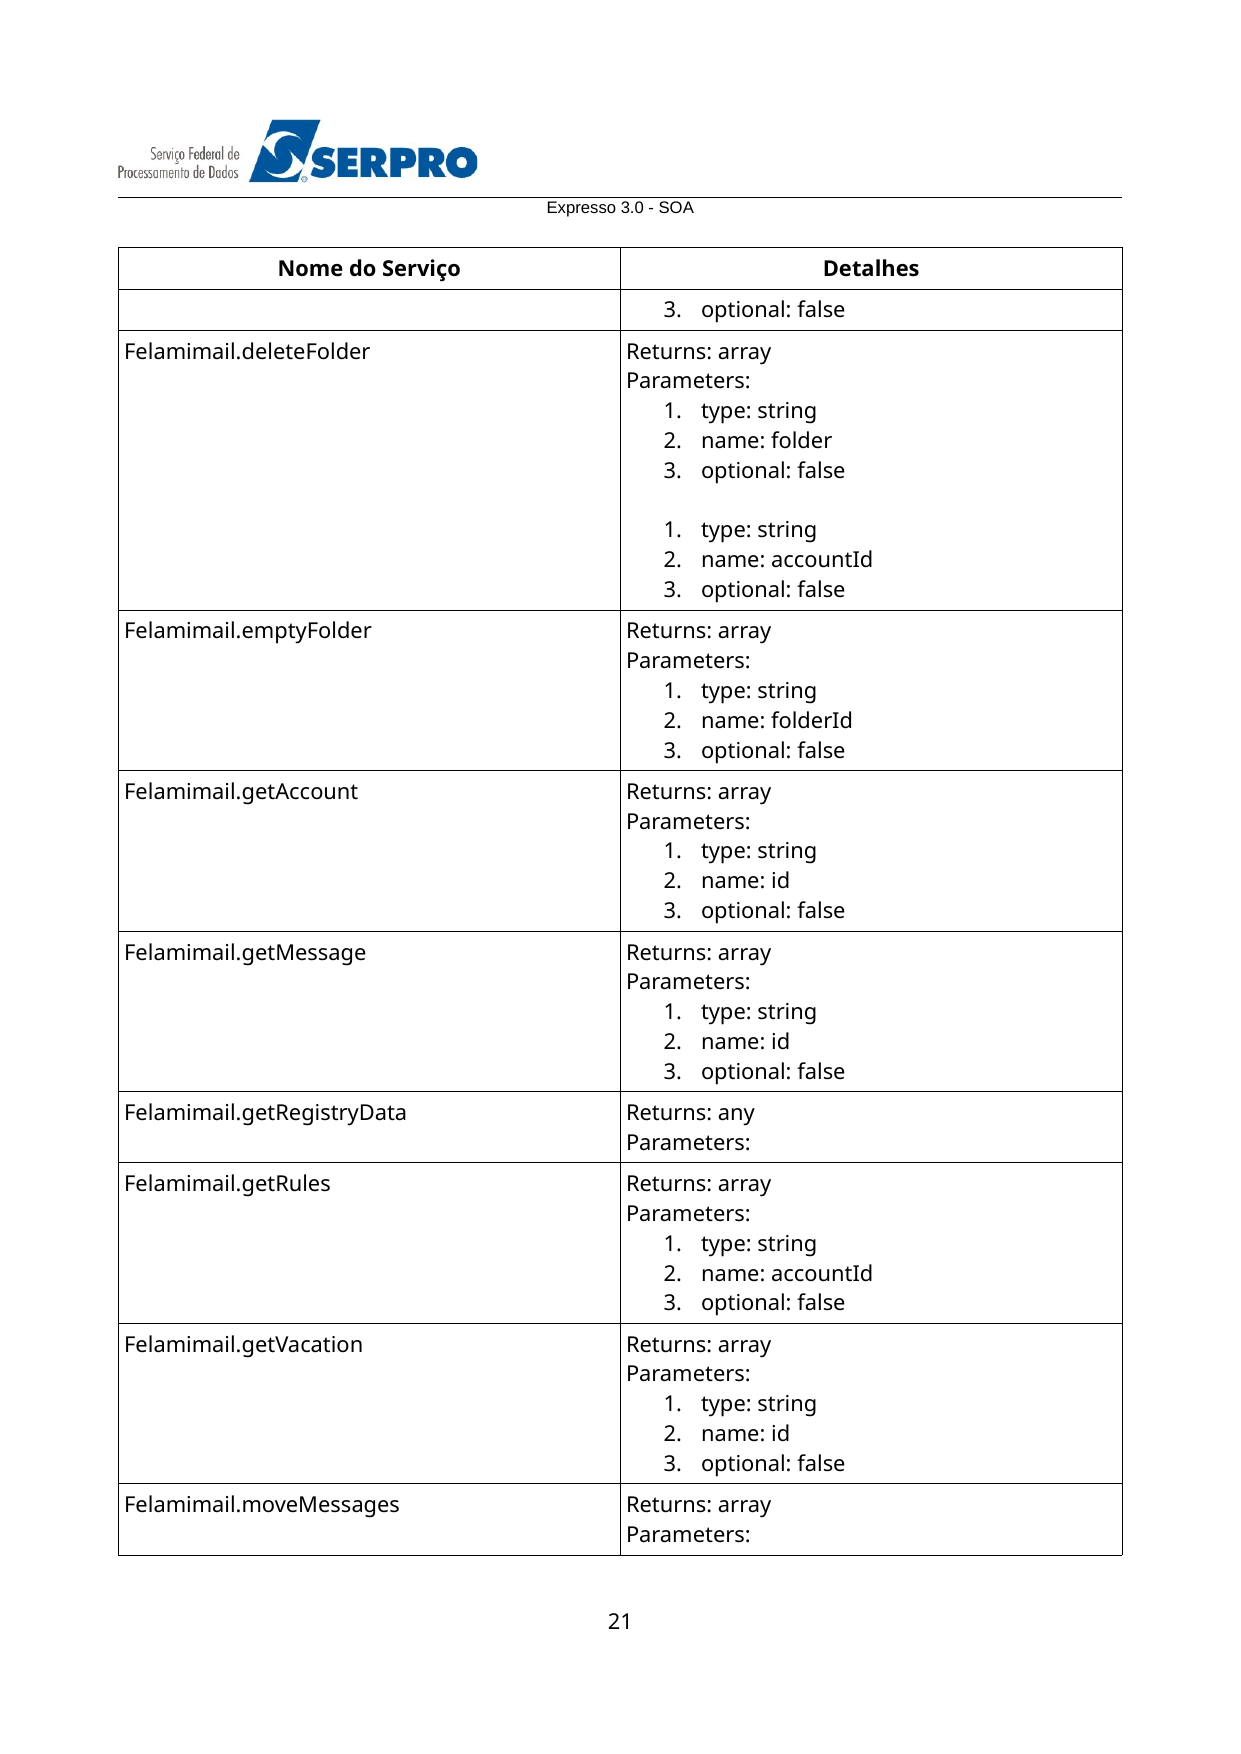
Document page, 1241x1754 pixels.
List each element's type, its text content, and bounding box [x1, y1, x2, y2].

table_header Detalhes [621, 248, 1122, 288]
table_cell Felamimail.getMessage [119, 932, 620, 1091]
table_cell Felamimail.deleteFolder [119, 331, 620, 609]
table_cell Felamimail.emptyFolder [119, 611, 620, 770]
table_cell Returns: array Parameters: type: string name: accountId optional: false [621, 1163, 1122, 1323]
picture [118, 118, 478, 183]
table_cell Returns: array Parameters: type: string name: id optional: false [621, 771, 1122, 931]
table_cell Returns: array Parameters: type: string name: folderId optional: false [621, 611, 1122, 770]
table_cell Returns: any Parameters: [621, 1092, 1122, 1162]
table_cell Returns: array Parameters: type: string name: folder optional: false type: string name: accountId optional: false [621, 331, 1122, 609]
table_header Nome do Serviço [119, 248, 620, 288]
table_cell Felamimail.moveMessages [119, 1484, 620, 1554]
table_cell Returns: array Parameters: type: string name: id optional: false [621, 1324, 1122, 1483]
table_cell [119, 290, 620, 330]
table_cell Returns: array Parameters: type: array name: ids optional: false [621, 290, 1122, 330]
table_cell Returns: array Parameters: type: string name: id optional: false [621, 932, 1122, 1091]
table_cell Felamimail.getAccount [119, 771, 620, 931]
table_cell Returns: array Parameters: type: array name: filterData optional: false type: string name: targetFolderId optional: false [621, 1484, 1122, 1554]
table_cell Felamimail.getRegistryData [119, 1092, 620, 1162]
table_cell Felamimail.getRules [119, 1163, 620, 1323]
table_cell Felamimail.getVacation [119, 1324, 620, 1483]
